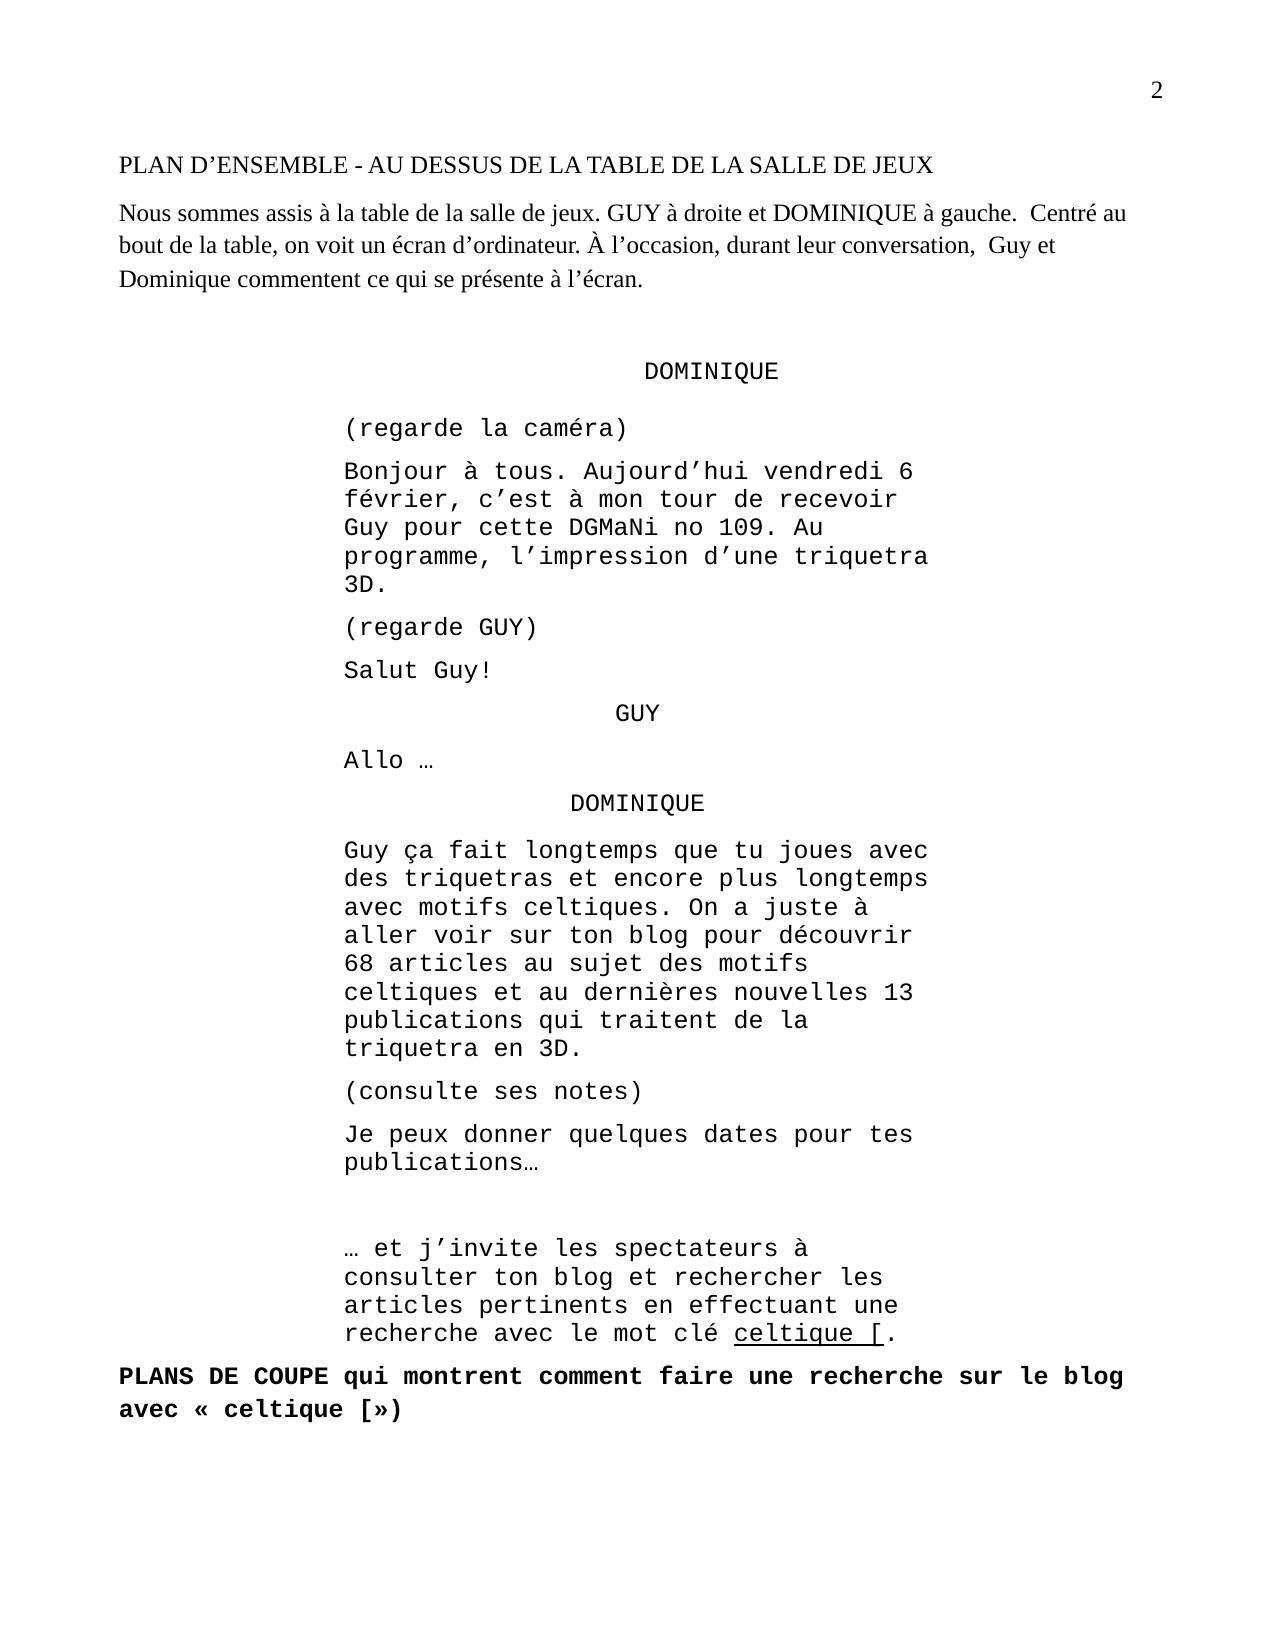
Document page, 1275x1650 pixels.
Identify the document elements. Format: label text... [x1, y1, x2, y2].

text … et j’invite les spectateurs à consulter ton blog et rechercher les articles pertinents en effectuant une recherche avec le mot clé celtique [. [343, 1236, 931, 1349]
text Allo … [343, 747, 931, 776]
text DOMINIQUE [266, 358, 1156, 387]
text (regarde GUY) [343, 614, 931, 643]
text (regarde la caméra) [343, 415, 931, 444]
text Salut Guy! [343, 657, 931, 686]
text PLAN D’ENSEMBLE - AU DESSUS DE LA TABLE DE LA SALLE DE JEUX [118, 150, 1156, 179]
text Guy ça fait longtemps que tu joues avec des triquetras et encore plus longtemps avec motifs celtiques. On a juste à aller voir sur ton blog pour découvrir 68 articles au sujet des motifs celtiques et au dernières nouvelles 13 publications qui traitent de la triquetra en 3D. [343, 837, 931, 1064]
text GUY [118, 700, 1156, 729]
text Bonjour à tous. Aujourd’hui vendredi 6 février, c’est à mon tour de recevoir Guy pour cette DGMaNi no 109. Au programme, l’impression d’une triquetra 3D. [343, 458, 931, 600]
text DOMINIQUE [118, 790, 1156, 819]
text Je peux donner quelques dates pour tes publications… [343, 1122, 931, 1178]
text (consulte ses notes) [343, 1079, 931, 1107]
text Nous sommes assis à la table de la salle de jeux. GUY à droite et DOMINIQUE à gauche. Centré au bout de la table, on voit un écran d’ordinateur. À l’occasion, durant leur conversation, Guy et Dominique commentent ce qui se présente à l’écran. [118, 198, 1156, 292]
text PLANS DE COUPE qui montrent comment faire une recherche sur le blog avec « celtique [») [118, 1364, 1156, 1424]
